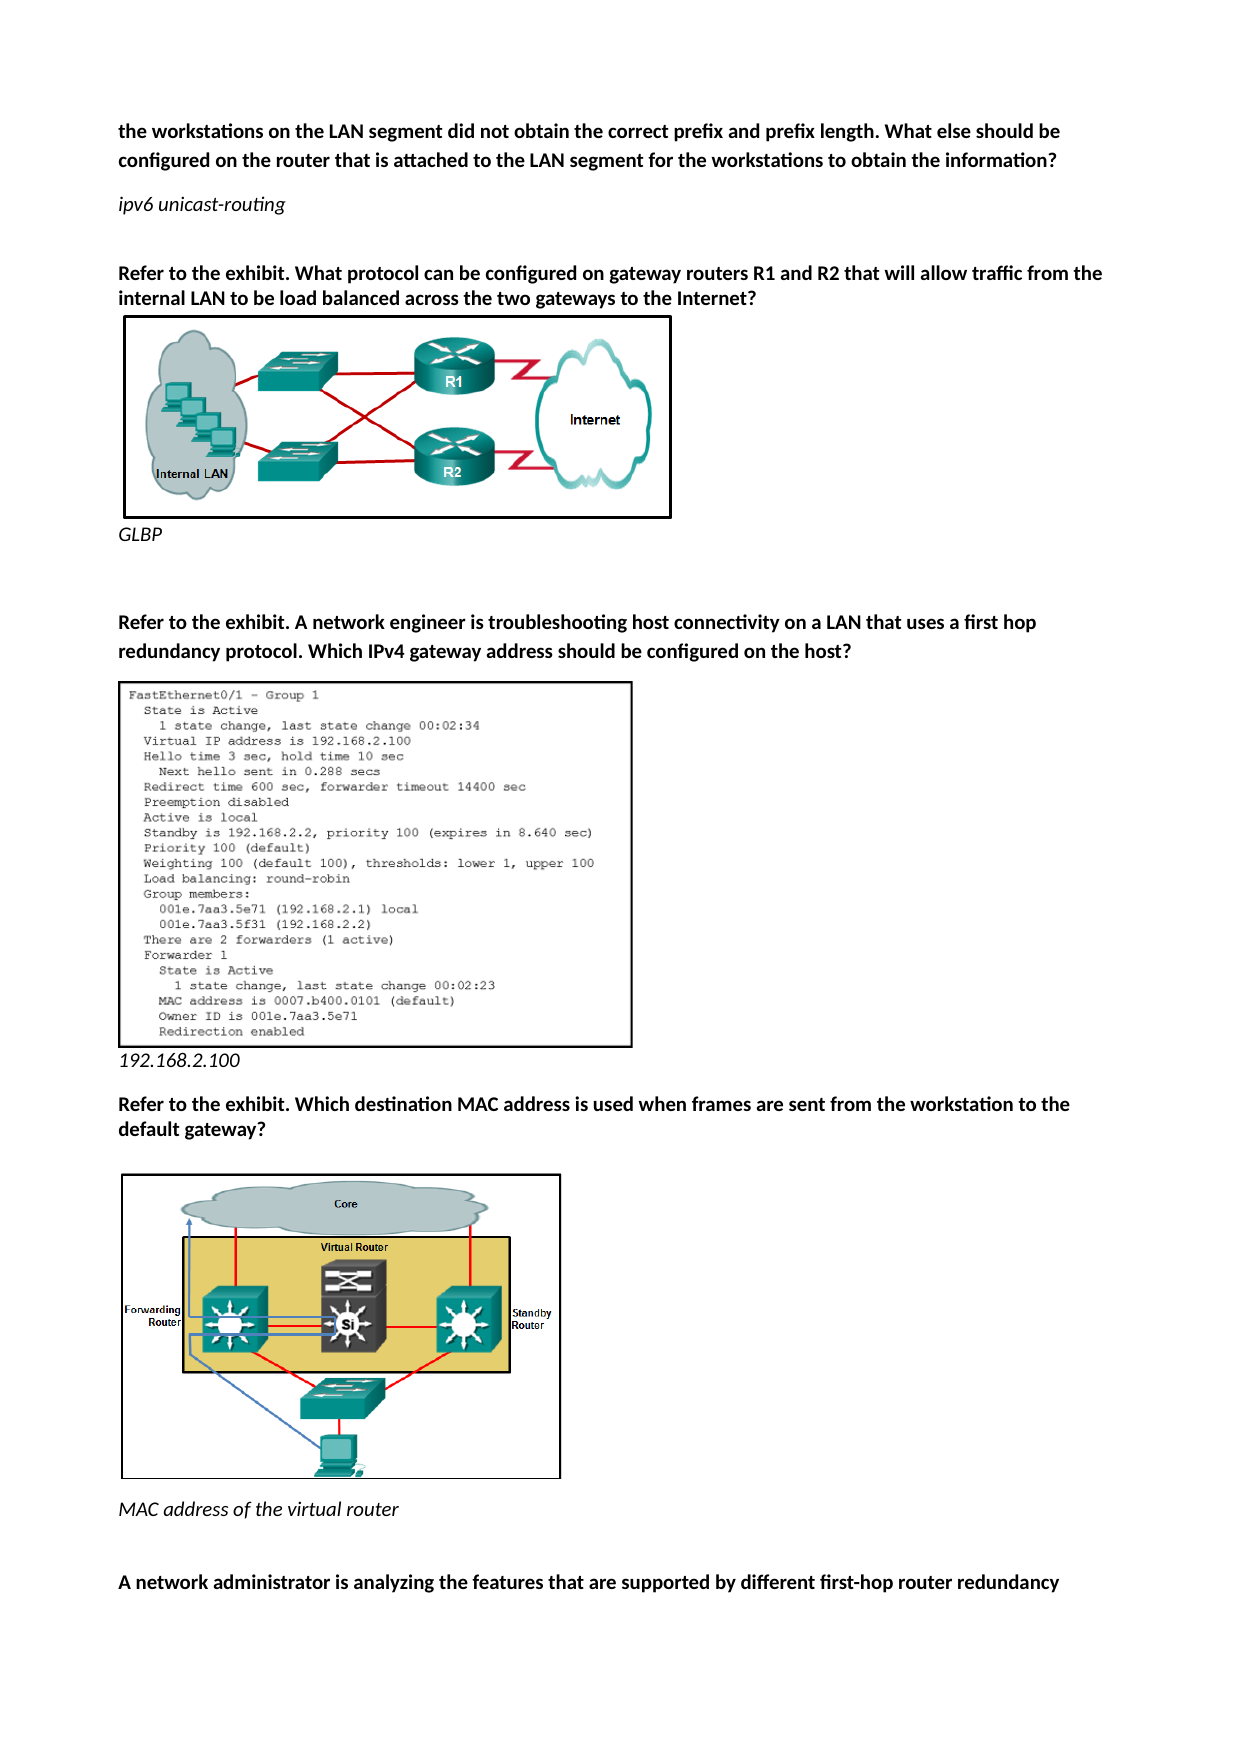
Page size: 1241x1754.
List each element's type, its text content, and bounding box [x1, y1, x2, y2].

text GLBP [118, 521, 1122, 547]
text 192.168.2.100 [118, 1047, 1122, 1073]
text MAC address of the virtual router [118, 1497, 1122, 1522]
picture [118, 311, 675, 522]
text ipv6 unicast-routing [118, 191, 1122, 216]
text Refer to the exhibit. A network engineer is troubleshooting host connectivity on a LAN that uses a first hop redundancy protocol. Which IPv4 gateway address should be configured on the host? [118, 609, 1122, 663]
text Refer to the exhibit. What protocol can be configured on gateway routers R1 and R2 that will allow traffic from the internal LAN to be load balanced across the two gateways to the Internet? [118, 260, 1122, 311]
picture [118, 1171, 562, 1479]
text the workstations on the LAN segment did not obtain the correct prefix and prefix length. What else should be configured on the router that is attached to the LAN segment for the workstations to obtain the information? [118, 118, 1122, 173]
picture [118, 681, 633, 1048]
text Refer to the exhibit. Which destination MAC address is used when frames are sent from the workstation to the default gateway? [118, 1091, 1122, 1142]
text A network administrator is analyzing the features that are supported by different first-hop router redundancy [118, 1540, 1122, 1595]
